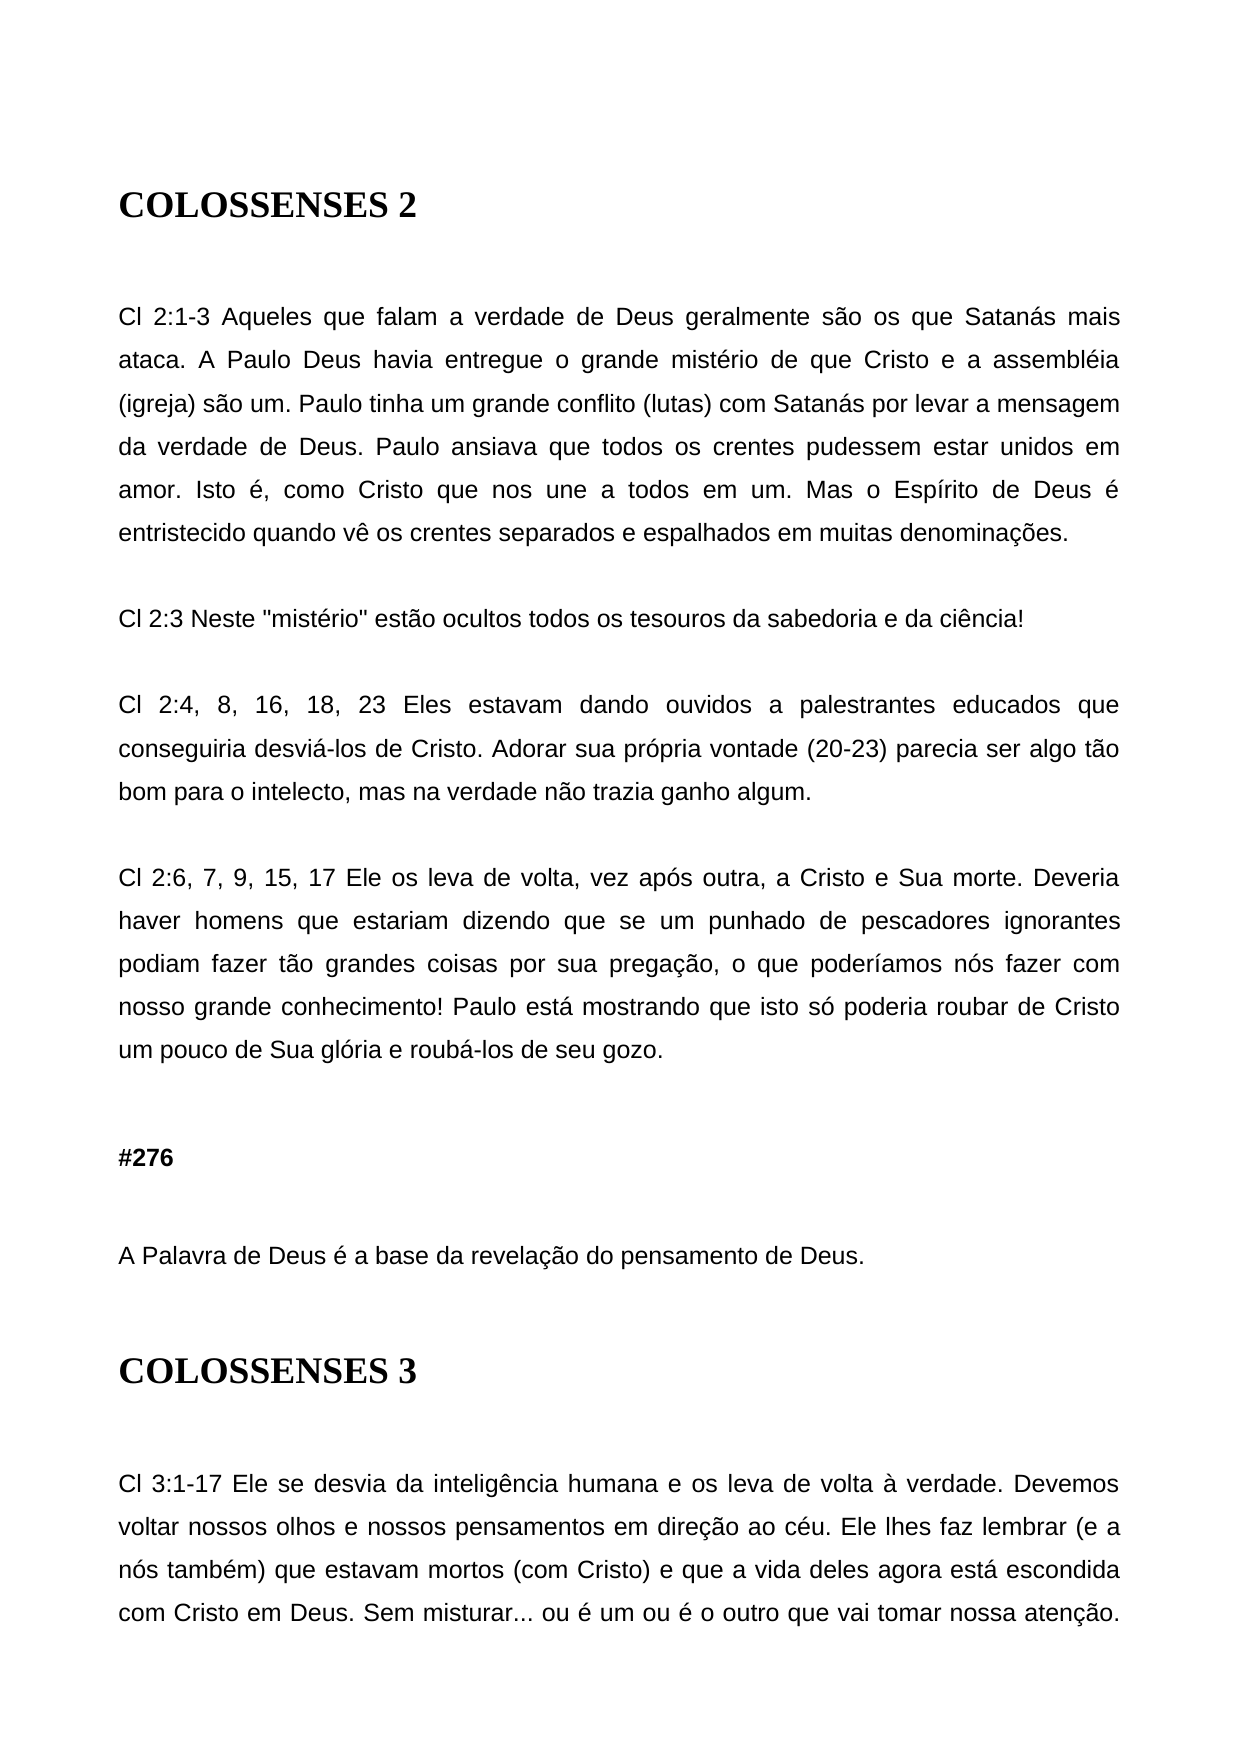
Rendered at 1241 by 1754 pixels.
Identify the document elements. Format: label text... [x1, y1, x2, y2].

text Cl 2:1-3 Aqueles que falam a verdade de Deus geralmente são os que Satanás mais ataca. A Paulo Deus havia entregue o grande mistério de que Cristo e a assembléia (igreja) são um. Paulo tinha um grande conflito (lutas) com Satanás por levar a mensagem da verdade de Deus. Paulo ansiava que todos os crentes pudessem estar unidos em amor. Isto é, como Cristo que nos une a todos em um. Mas o Espírito de Deus é entristecido quando vê os crentes separados e espalhados em muitas denominações. [118, 302, 1122, 547]
text Cl 3:1-17 Ele se desvia da inteligência humana e os leva de volta à verdade. Devemos voltar nossos olhos e nossos pensamentos em direção ao céu. Ele lhes faz lembrar (e a nós também) que estavam mortos (com Cristo) e que a vida deles agora está escondida com Cristo em Deus. Sem misturar... ou é um ou é o outro que vai tomar nossa atenção. [118, 1469, 1122, 1627]
subtitle COLOSSENSES 3 [118, 1348, 1122, 1392]
subtitle #276 [118, 1143, 1122, 1171]
text Cl 2:4, 8, 16, 18, 23 Eles estavam dando ouvidos a palestrantes educados que conseguiria desviá-los de Cristo. Adorar sua própria vontade (20-23) parecia ser algo tão bom para o intelecto, mas na verdade não trazia ganho algum. [118, 691, 1122, 806]
text Cl 2:6, 7, 9, 15, 17 Ele os leva de volta, vez após outra, a Cristo e Sua morte. Deveria haver homens que estariam dizendo que se um punhado de pescadores ignorantes podiam fazer tão grandes coisas por sua pregação, o que poderíamos nós fazer com nosso grande conhecimento! Paulo está mostrando que isto só poderia roubar de Cristo um pouco de Sua glória e roubá-los de seu gozo. [118, 863, 1122, 1064]
subtitle COLOSSENSES 2 [118, 182, 1122, 225]
text Cl 2:3 Neste "mistério" estão ocultos todos os tesouros da sabedoria e da ciência! [118, 604, 1122, 633]
text A Palavra de Deus é a base da revelação do pensamento de Deus. [118, 1241, 1122, 1270]
